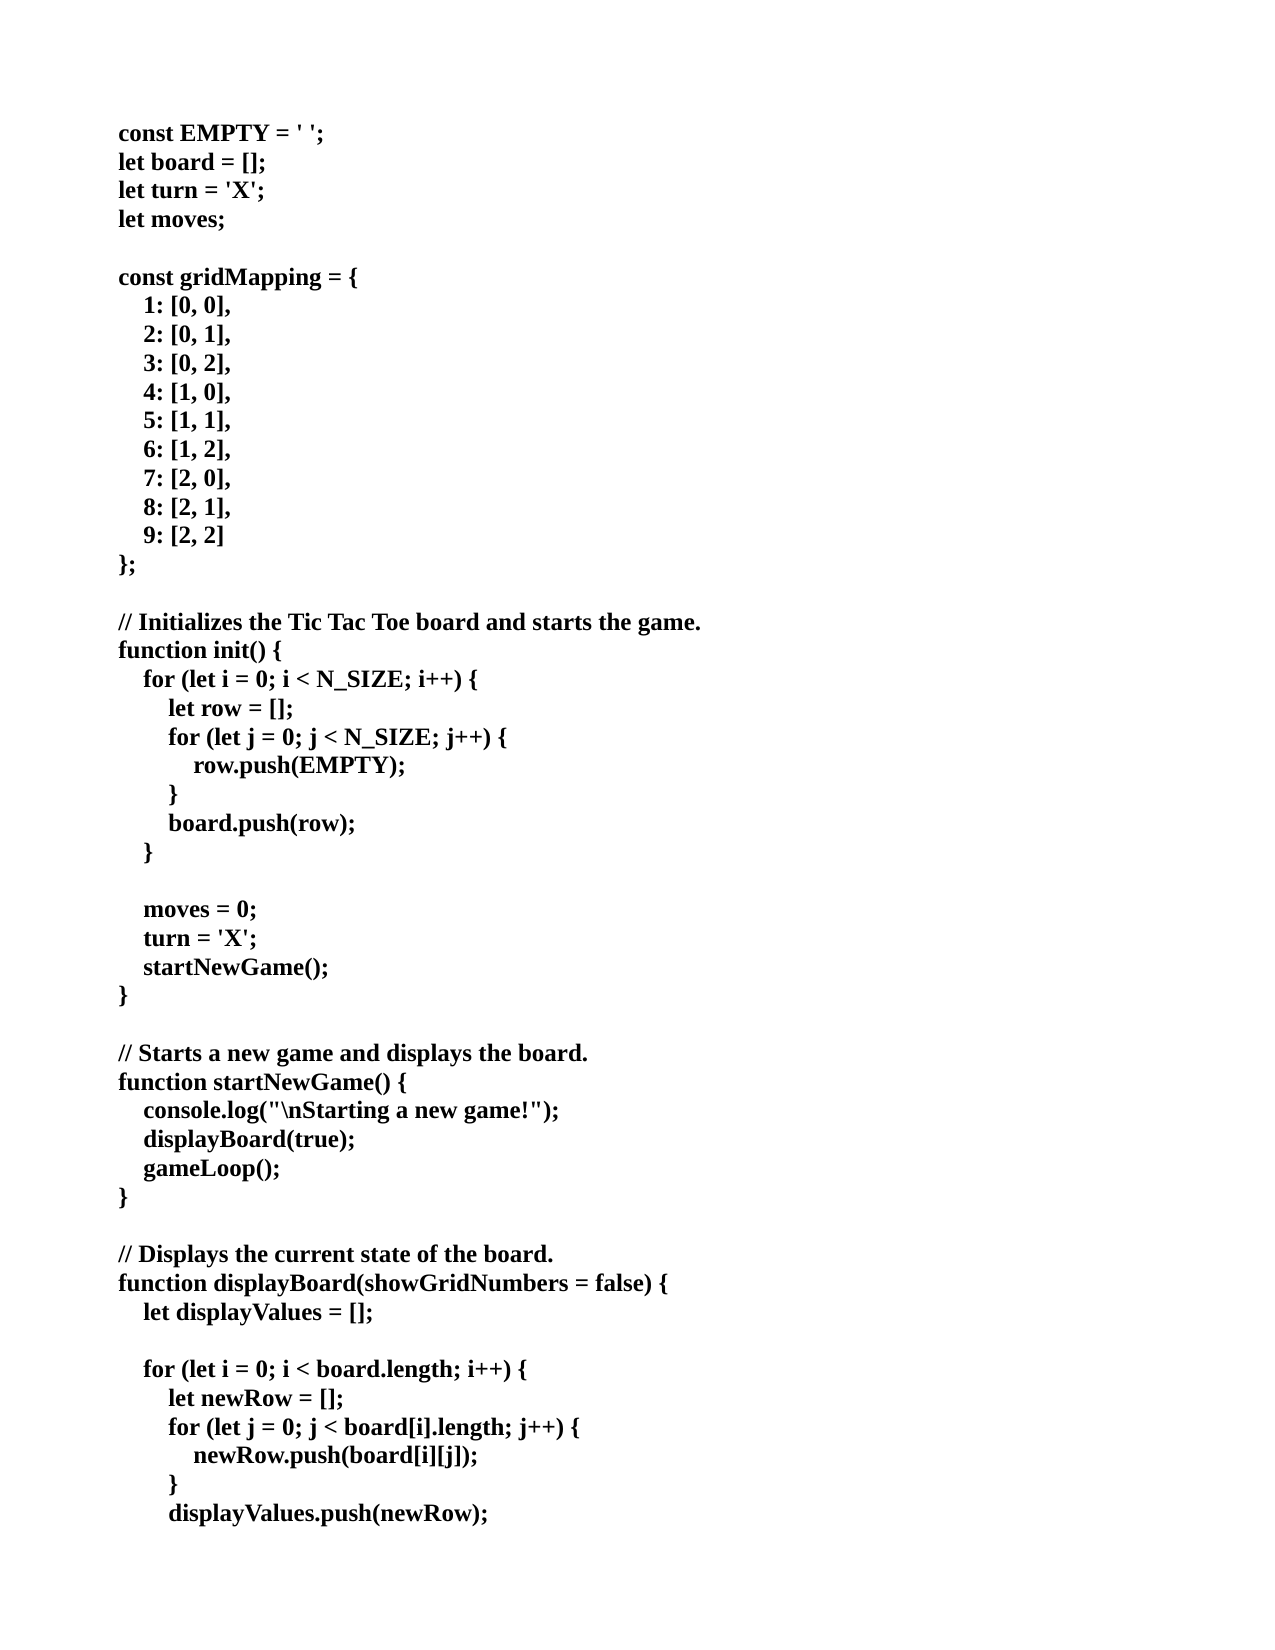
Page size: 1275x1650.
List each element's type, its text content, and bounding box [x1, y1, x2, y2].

text for (let j = 0; j < N_SIZE; j++) { [118, 722, 1157, 751]
text let moves; [118, 204, 1157, 233]
text } [118, 981, 1157, 1009]
text 2: [0, 1], [118, 319, 1157, 348]
text for (let i = 0; i < board.length; i++) { [118, 1354, 1157, 1383]
text } [118, 779, 1157, 808]
text 3: [0, 2], [118, 348, 1157, 377]
text console.log("\nStarting a new game!"); [118, 1096, 1157, 1124]
text }; [118, 549, 1157, 578]
text } [118, 837, 1157, 866]
text 4: [1, 0], [118, 377, 1157, 406]
text function startNewGame() { [118, 1067, 1157, 1096]
text let newRow = []; [118, 1383, 1157, 1412]
text row.push(EMPTY); [118, 751, 1157, 779]
text let board = []; [118, 147, 1157, 176]
text turn = 'X'; [118, 923, 1157, 952]
text const gridMapping = { [118, 262, 1157, 291]
text 1: [0, 0], [118, 291, 1157, 319]
text displayValues.push(newRow); [118, 1498, 1157, 1527]
text 8: [2, 1], [118, 492, 1157, 521]
text let displayValues = []; [118, 1297, 1157, 1326]
text newRow.push(board[i][j]); [118, 1441, 1157, 1469]
text startNewGame(); [118, 952, 1157, 981]
text for (let i = 0; i < N_SIZE; i++) { [118, 664, 1157, 693]
text moves = 0; [118, 894, 1157, 923]
text 5: [1, 1], [118, 406, 1157, 434]
text // Displays the current state of the board. [118, 1239, 1157, 1268]
text function displayBoard(showGridNumbers = false) { [118, 1268, 1157, 1297]
text function init() { [118, 636, 1157, 664]
text displayBoard(true); [118, 1124, 1157, 1153]
text gameLoop(); [118, 1153, 1157, 1182]
text 9: [2, 2] [118, 521, 1157, 549]
text board.push(row); [118, 808, 1157, 837]
text let row = []; [118, 693, 1157, 722]
text let turn = 'X'; [118, 176, 1157, 204]
text // Initializes the Tic Tac Toe board and starts the game. [118, 607, 1157, 636]
text } [118, 1182, 1157, 1211]
text 6: [1, 2], [118, 434, 1157, 463]
text } [118, 1469, 1157, 1498]
text for (let j = 0; j < board[i].length; j++) { [118, 1412, 1157, 1441]
text // Starts a new game and displays the board. [118, 1038, 1157, 1067]
text 7: [2, 0], [118, 463, 1157, 492]
text const EMPTY = ' '; [118, 118, 1157, 147]
